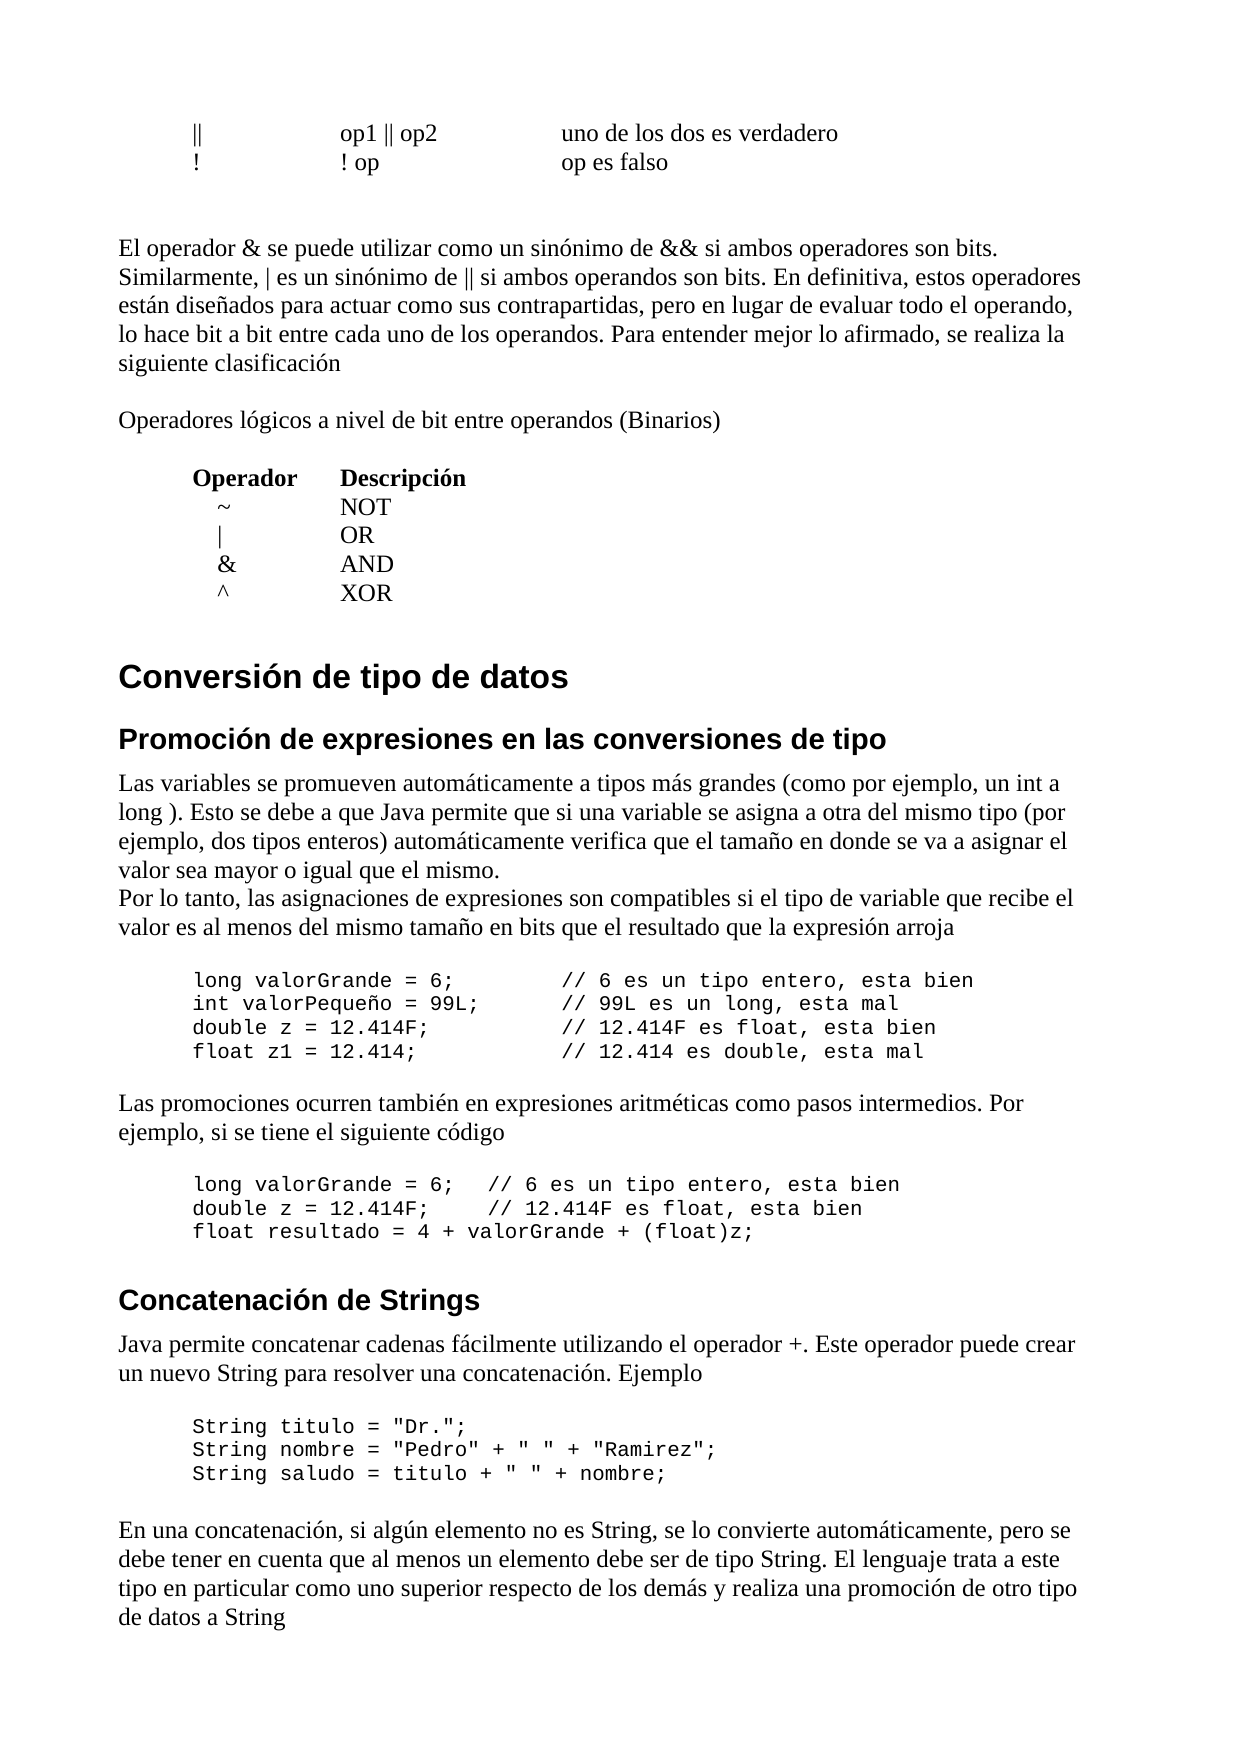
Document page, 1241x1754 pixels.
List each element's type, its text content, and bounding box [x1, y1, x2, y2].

text Java permite concatenar cadenas fácilmente utilizando el operador +. Este operador puede crear [118, 1329, 1122, 1358]
text Operadores lógicos a nivel de bit entre operandos (Binarios) [118, 406, 1122, 434]
text tipo en particular como uno superior respecto de los demás y realiza una promoción de otro tipo [118, 1573, 1122, 1602]
text El operador & se puede utilizar como un sinónimo de && si ambos operadores son bits. [118, 233, 1122, 262]
text En una concatenación, si algún elemento no es String, se lo convierte automáticamente, pero se [118, 1516, 1122, 1544]
text Por lo tanto, las asignaciones de expresiones son compatibles si el tipo de variable que recibe el [118, 883, 1122, 912]
text long ). Esto se debe a que Java permite que si una variable se asigna a otra del mismo tipo (por [118, 797, 1122, 826]
text valor es al menos del mismo tamaño en bits que el resultado que la expresión arroja [118, 912, 1122, 941]
subtitle Conversión de tipo de datos [118, 656, 1122, 695]
text siguiente clasificación [118, 348, 1122, 377]
text Las promociones ocurren también en expresiones aritméticas como pasos intermedios. Por [118, 1088, 1122, 1117]
text ejemplo, si se tiene el siguiente código [118, 1117, 1122, 1145]
text Operador Descripción [118, 463, 1122, 492]
text debe tener en cuenta que al menos un elemento debe ser de tipo String. El lenguaje trata a este [118, 1544, 1122, 1573]
text ! ! op op es falso [118, 147, 1122, 176]
text double z = 12.414F; // 12.414F es float, esta bien [118, 1017, 1122, 1041]
text long valorGrande = 6; // 6 es un tipo entero, esta bien [118, 1174, 1122, 1198]
text float resultado = 4 + valorGrande + (float)z; [118, 1221, 1122, 1245]
subtitle Concatenación de Strings [118, 1283, 1122, 1317]
text Las variables se promueven automáticamente a tipos más grandes (como por ejemplo, un int a [118, 768, 1122, 797]
text & AND [118, 549, 1122, 578]
text float z1 = 12.414; // 12.414 es double, esta mal [118, 1041, 1122, 1064]
text Similarmente, | es un sinónimo de || si ambos operandos son bits. En definitiva, estos operadores [118, 262, 1122, 291]
text están diseñados para actuar como sus contrapartidas, pero en lugar de evaluar todo el operando, [118, 291, 1122, 319]
text String nombre = "Pedro" + " " + "Ramirez"; [118, 1439, 1122, 1463]
text int valorPequeño = 99L; // 99L es un long, esta mal [118, 993, 1122, 1017]
text ^ XOR [118, 578, 1122, 607]
text lo hace bit a bit entre cada uno de los operandos. Para entender mejor lo afirmado, se realiza la [118, 319, 1122, 348]
text String titulo = "Dr."; [118, 1416, 1122, 1439]
text long valorGrande = 6; // 6 es un tipo entero, esta bien [118, 970, 1122, 993]
text ~ NOT [118, 492, 1122, 521]
text ejemplo, dos tipos enteros) automáticamente verifica que el tamaño en donde se va a asignar el [118, 826, 1122, 855]
text || op1 || op2 uno de los dos es verdadero [118, 118, 1122, 147]
text valor sea mayor o igual que el mismo. [118, 855, 1122, 883]
text double z = 12.414F; // 12.414F es float, esta bien [118, 1198, 1122, 1221]
text un nuevo String para resolver una concatenación. Ejemplo [118, 1358, 1122, 1387]
text String saludo = titulo + " " + nombre; [118, 1463, 1122, 1487]
subtitle Promoción de expresiones en las conversiones de tipo [118, 722, 1122, 756]
text de datos a String [118, 1602, 1122, 1631]
text | OR [118, 521, 1122, 549]
